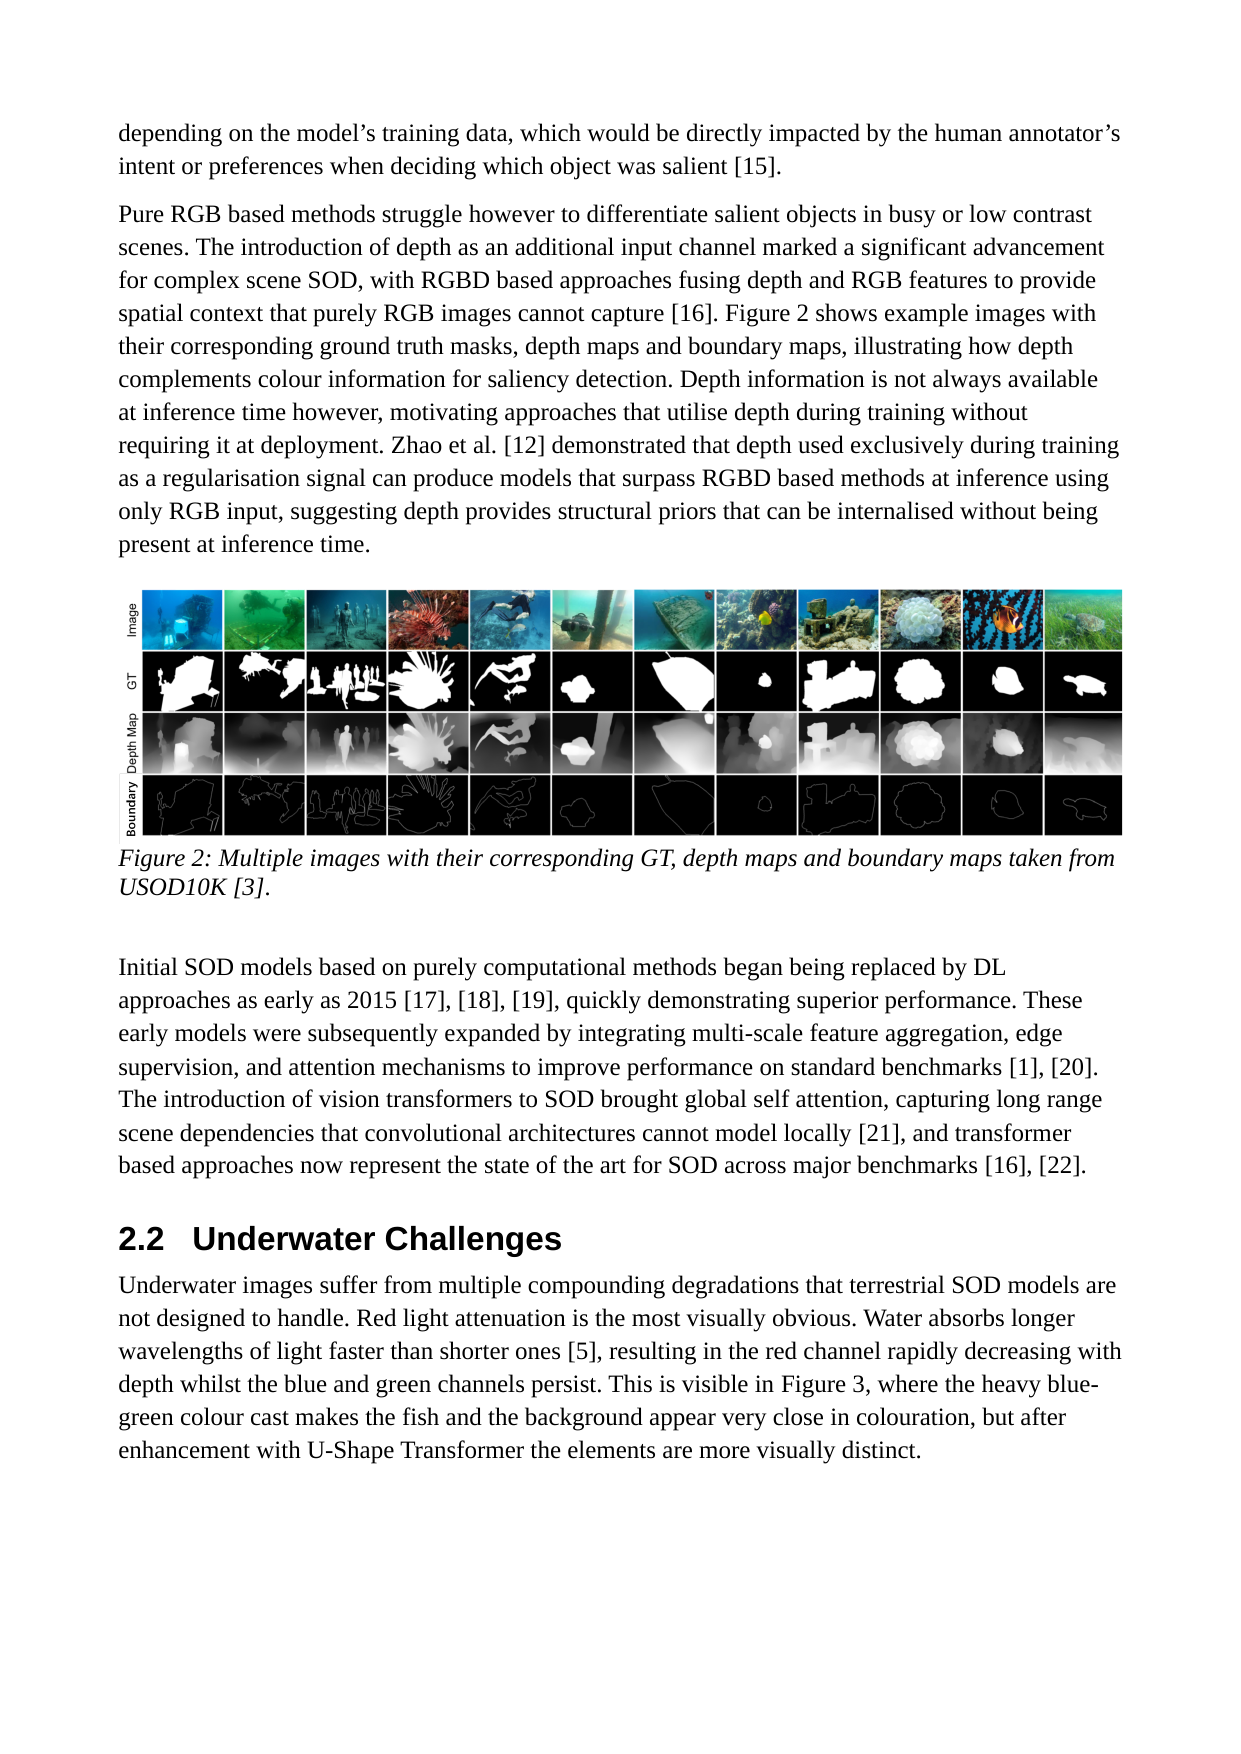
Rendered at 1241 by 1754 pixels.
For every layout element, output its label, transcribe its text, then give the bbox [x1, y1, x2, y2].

text Underwater images suffer from multiple compounding degradations that terrestrial SOD models are not designed to handle. Red light attenuation is the most visually obvious. Water absorbs longer wavelengths of light faster than shorter ones [5], resulting in the red channel rapidly decreasing with depth whilst the blue and green channels persist. This is visible in Figure 3, where the heavy blue-green colour cast makes the fish and the background appear very close in colouration, but after enhancement with U-Shape Transformer the elements are more visually distinct. [118, 1270, 1122, 1464]
picture [118, 589, 1123, 844]
text Figure 2: Multiple images with their corresponding GT, depth maps and boundary maps taken from USOD10K [3]. [118, 844, 1122, 901]
text depending on the model’s training data, which would be directly impacted by the human annotator’s intent or preferences when deciding which object was salient [15]. [118, 118, 1122, 180]
text Pure RGB based methods struggle however to differentiate salient objects in busy or low contrast scenes. The introduction of depth as an additional input channel marked a significant advancement for complex scene SOD, with RGBD based approaches fusing depth and RGB features to provide spatial context that purely RGB images cannot capture [16]. Figure 2 shows example images with their corresponding ground truth masks, depth maps and boundary maps, illustrating how depth complements colour information for saliency detection. Depth information is not always available at inference time however, motivating approaches that utilise depth during training without requiring it at deployment. Zhao et al. [12] demonstrated that depth used exclusively during training as a regularisation signal can produce models that surpass RGBD based methods at inference using only RGB input, suggesting depth provides structural priors that can be internalised without being present at inference time. [118, 199, 1122, 558]
text Initial SOD models based on purely computational methods began being replaced by DL approaches as early as 2015 [17], [18], [19], quickly demonstrating superior performance. These early models were subsequently expanded by integrating multi-scale feature aggregation, edge supervision, and attention mechanisms to improve performance on standard benchmarks [1], [20]. The introduction of vision transformers to SOD brought global self attention, capturing long range scene dependencies that convolutional architectures cannot model locally [21], and transformer based approaches now represent the state of the art for SOD across major benchmarks [16], [22]. [118, 952, 1122, 1179]
subtitle Underwater Challenges [118, 1219, 1122, 1257]
